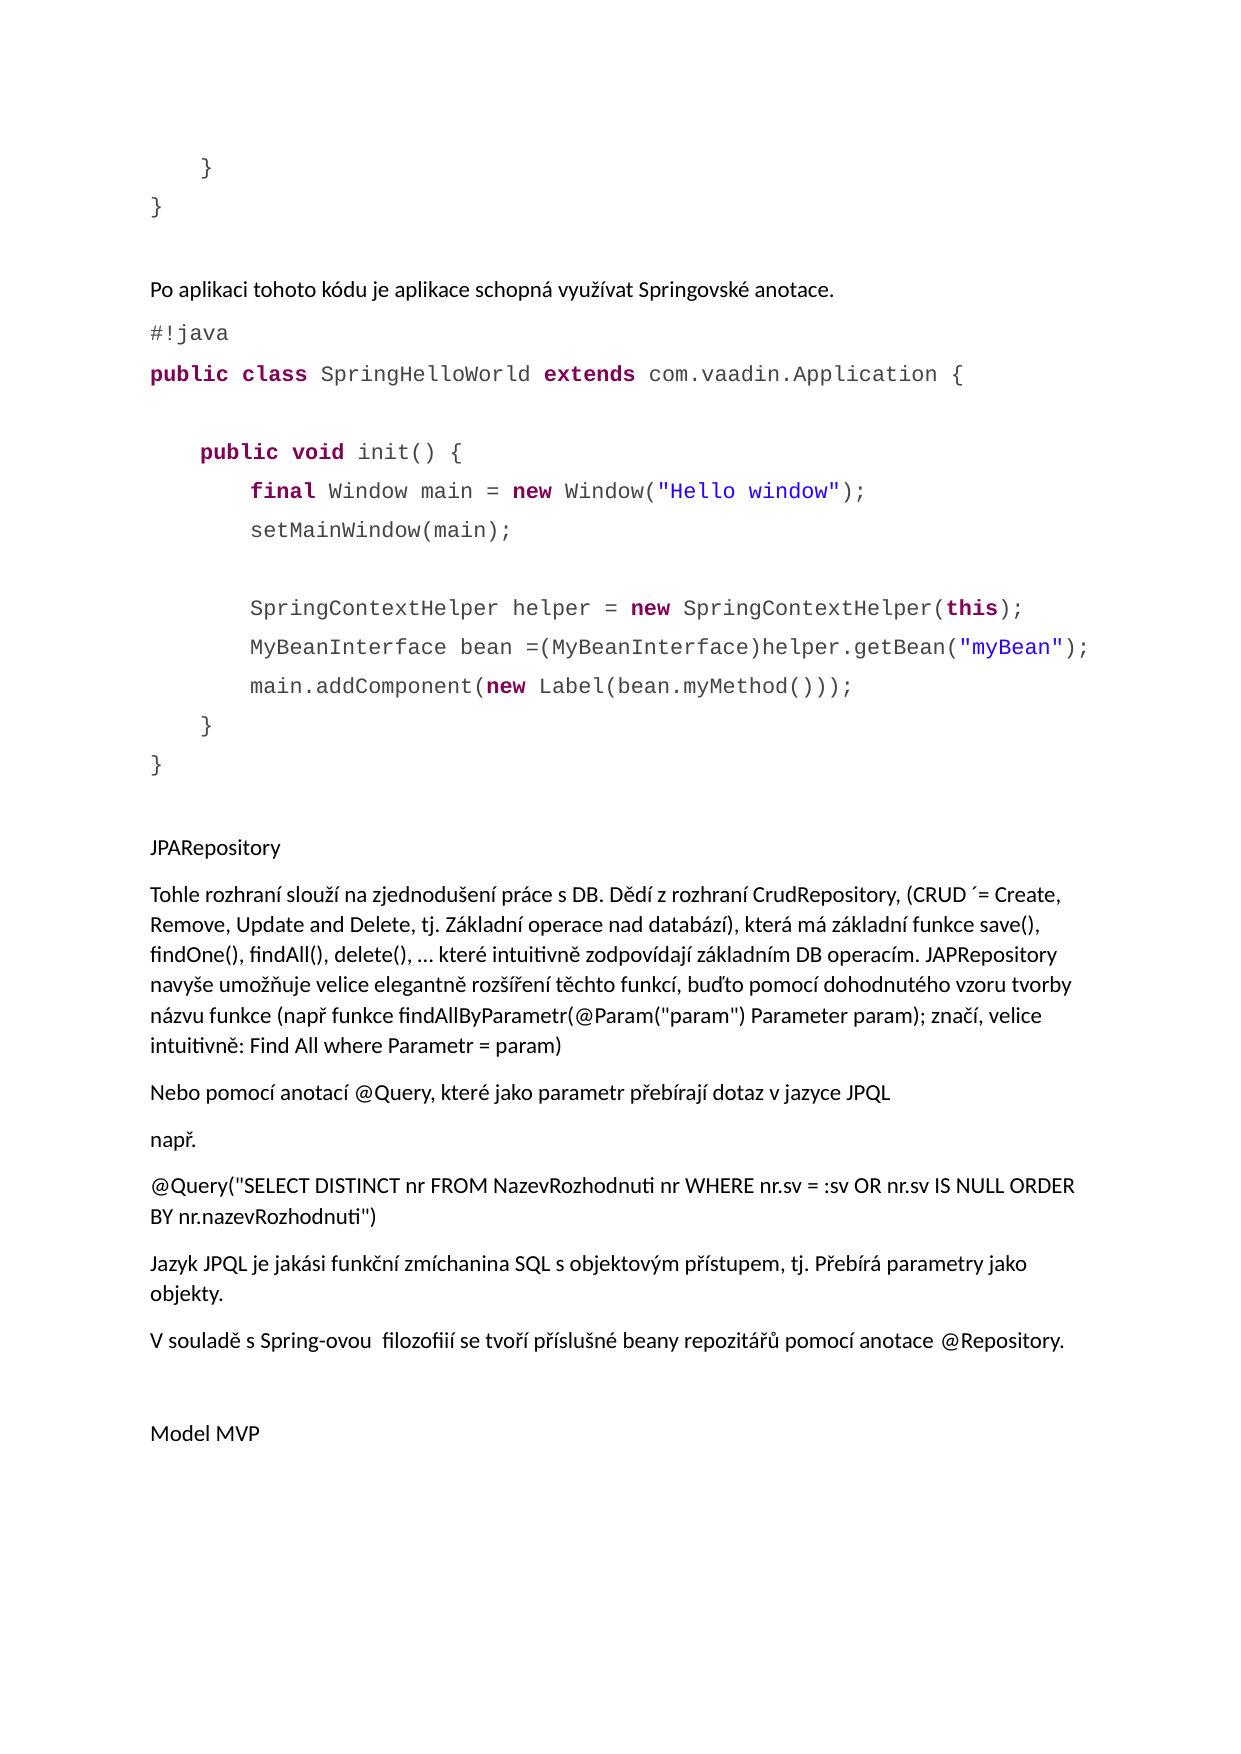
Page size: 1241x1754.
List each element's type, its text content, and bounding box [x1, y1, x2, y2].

text např. [150, 1125, 1090, 1153]
text main.addComponent(new Label(bean.myMethod())); [150, 669, 1090, 700]
text setMainWindow(main); [150, 513, 1090, 544]
text Model MVP [150, 1419, 1090, 1447]
text JPARepository [150, 833, 1090, 861]
text Po aplikaci tohoto kódu je aplikace schopná využívat Springovské anotace. [150, 275, 1090, 303]
text public class SpringHelloWorld extends com.vaadin.Application { [150, 356, 1090, 388]
text Nebo pomocí anotací @Query, které jako parametr přebírají dotaz v jazyce JPQL [150, 1078, 1090, 1106]
text final Window main = new Window("Hello window"); [150, 474, 1090, 505]
text @Query("SELECT DISTINCT nr FROM NazevRozhodnuti nr WHERE nr.sv = :sv OR nr.sv IS NULL ORDER BY nr.nazevRozhodnuti") [150, 1172, 1090, 1230]
text public void init() { [150, 434, 1090, 466]
text Jazyk JPQL je jakási funkční zmíchanina SQL s objektovým přístupem, tj. Přebírá parametry jako objekty. [150, 1249, 1090, 1307]
text V souladě s Spring-ovou filozofiií se tvoří příslušné beany repozitářů pomocí anotace @Repository. [150, 1326, 1090, 1354]
text SpringContextHelper helper = new SpringContextHelper(this); [150, 591, 1090, 622]
text Tohle rozhraní slouží na zjednodušení práce s DB. Dědí z rozhraní CrudRepository, (CRUD ´= Create, Remove, Update and Delete, tj. Základní operace nad databází), která má základní funkce save(), findOne(), findAll(), delete(), … které intuitivně zodpovídají základním DB operacím. JAPRepository navyše umožňuje velice elegantně rozšíření těchto funkcí, buďto pomocí dohodnutého vzoru tvorby názvu funkce (např funkce findAllByParametr(@Param("param") Parameter param); značí, velice intuitivně: Find All where Parametr = param) [150, 880, 1090, 1059]
text } [150, 150, 1090, 181]
text } [150, 189, 1090, 220]
text } [150, 708, 1090, 739]
text #!java [150, 322, 1090, 347]
text MyBeanInterface bean =(MyBeanInterface)helper.getBean("myBean"); [150, 630, 1090, 661]
text } [150, 747, 1090, 778]
